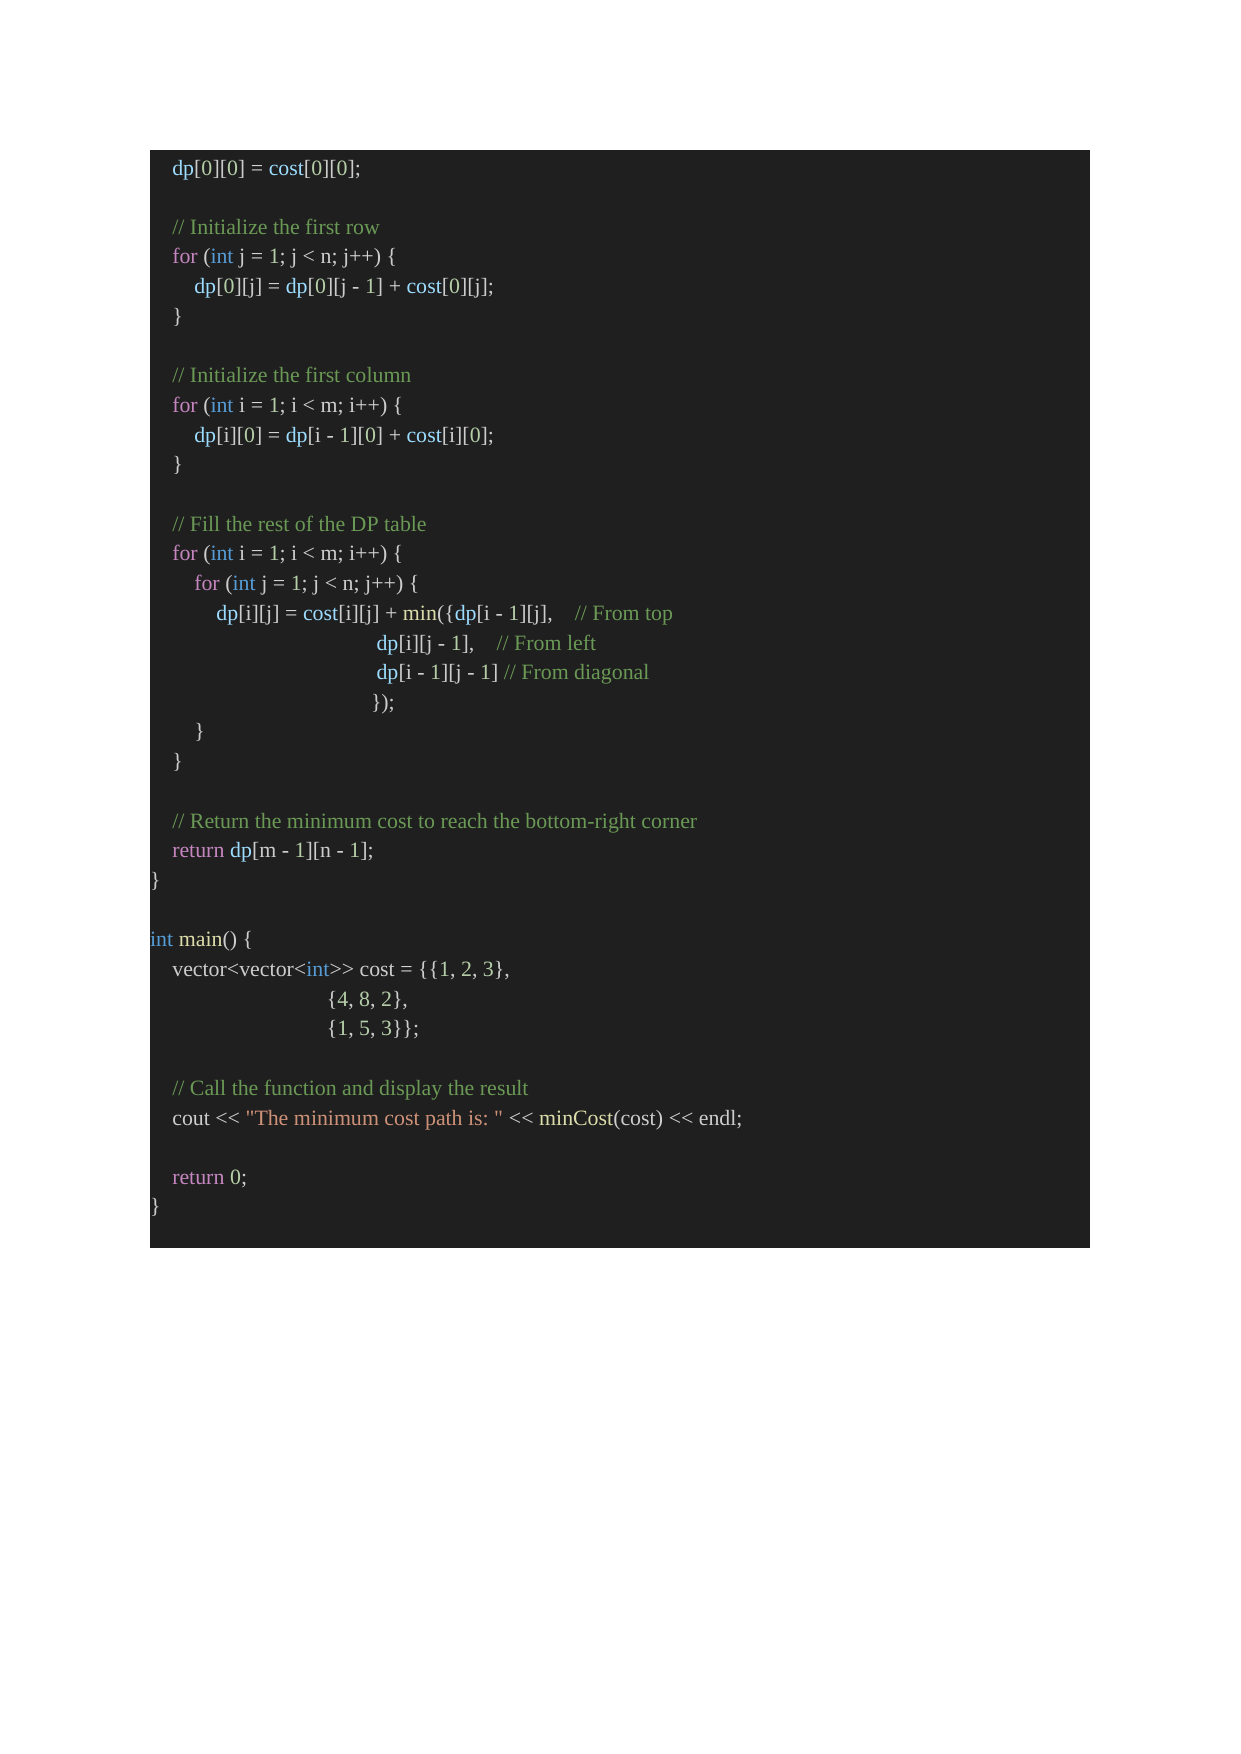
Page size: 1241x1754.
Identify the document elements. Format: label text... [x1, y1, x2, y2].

text // Fill the rest of the DP table [150, 506, 1090, 536]
text } [150, 298, 1090, 328]
text vector<vector<int>> cost = {{1, 2, 3}, [150, 952, 1090, 981]
text dp[0][j] = dp[0][j - 1] + cost[0][j]; [150, 269, 1090, 298]
text return dp[m - 1][n - 1]; [150, 833, 1090, 862]
text } [150, 714, 1090, 744]
text dp[i - 1][j - 1] // From diagonal [150, 655, 1090, 684]
text {1, 5, 3}}; [150, 1011, 1090, 1041]
text for (int i = 1; i < m; i++) { [150, 536, 1090, 566]
text // Initialize the first row [150, 209, 1090, 239]
text cout << "The minimum cost path is: " << minCost(cost) << endl; [150, 1100, 1090, 1130]
text int main() { [150, 922, 1090, 952]
text // Call the function and display the result [150, 1070, 1090, 1100]
text } [150, 1189, 1090, 1219]
text } [150, 447, 1090, 477]
text } [150, 744, 1090, 773]
text dp[i][j - 1], // From left [150, 625, 1090, 655]
text {4, 8, 2}, [150, 981, 1090, 1011]
text dp[i][j] = cost[i][j] + min({dp[i - 1][j], // From top [150, 595, 1090, 625]
text for (int i = 1; i < m; i++) { [150, 387, 1090, 417]
text for (int j = 1; j < n; j++) { [150, 566, 1090, 595]
text } [150, 862, 1090, 892]
text for (int j = 1; j < n; j++) { [150, 239, 1090, 269]
text dp[0][0] = cost[0][0]; [150, 150, 1090, 180]
text dp[i][0] = dp[i - 1][0] + cost[i][0]; [150, 417, 1090, 447]
text }); [150, 684, 1090, 714]
text // Return the minimum cost to reach the bottom-right corner [150, 803, 1090, 833]
text return 0; [150, 1159, 1090, 1189]
text // Initialize the first column [150, 358, 1090, 387]
